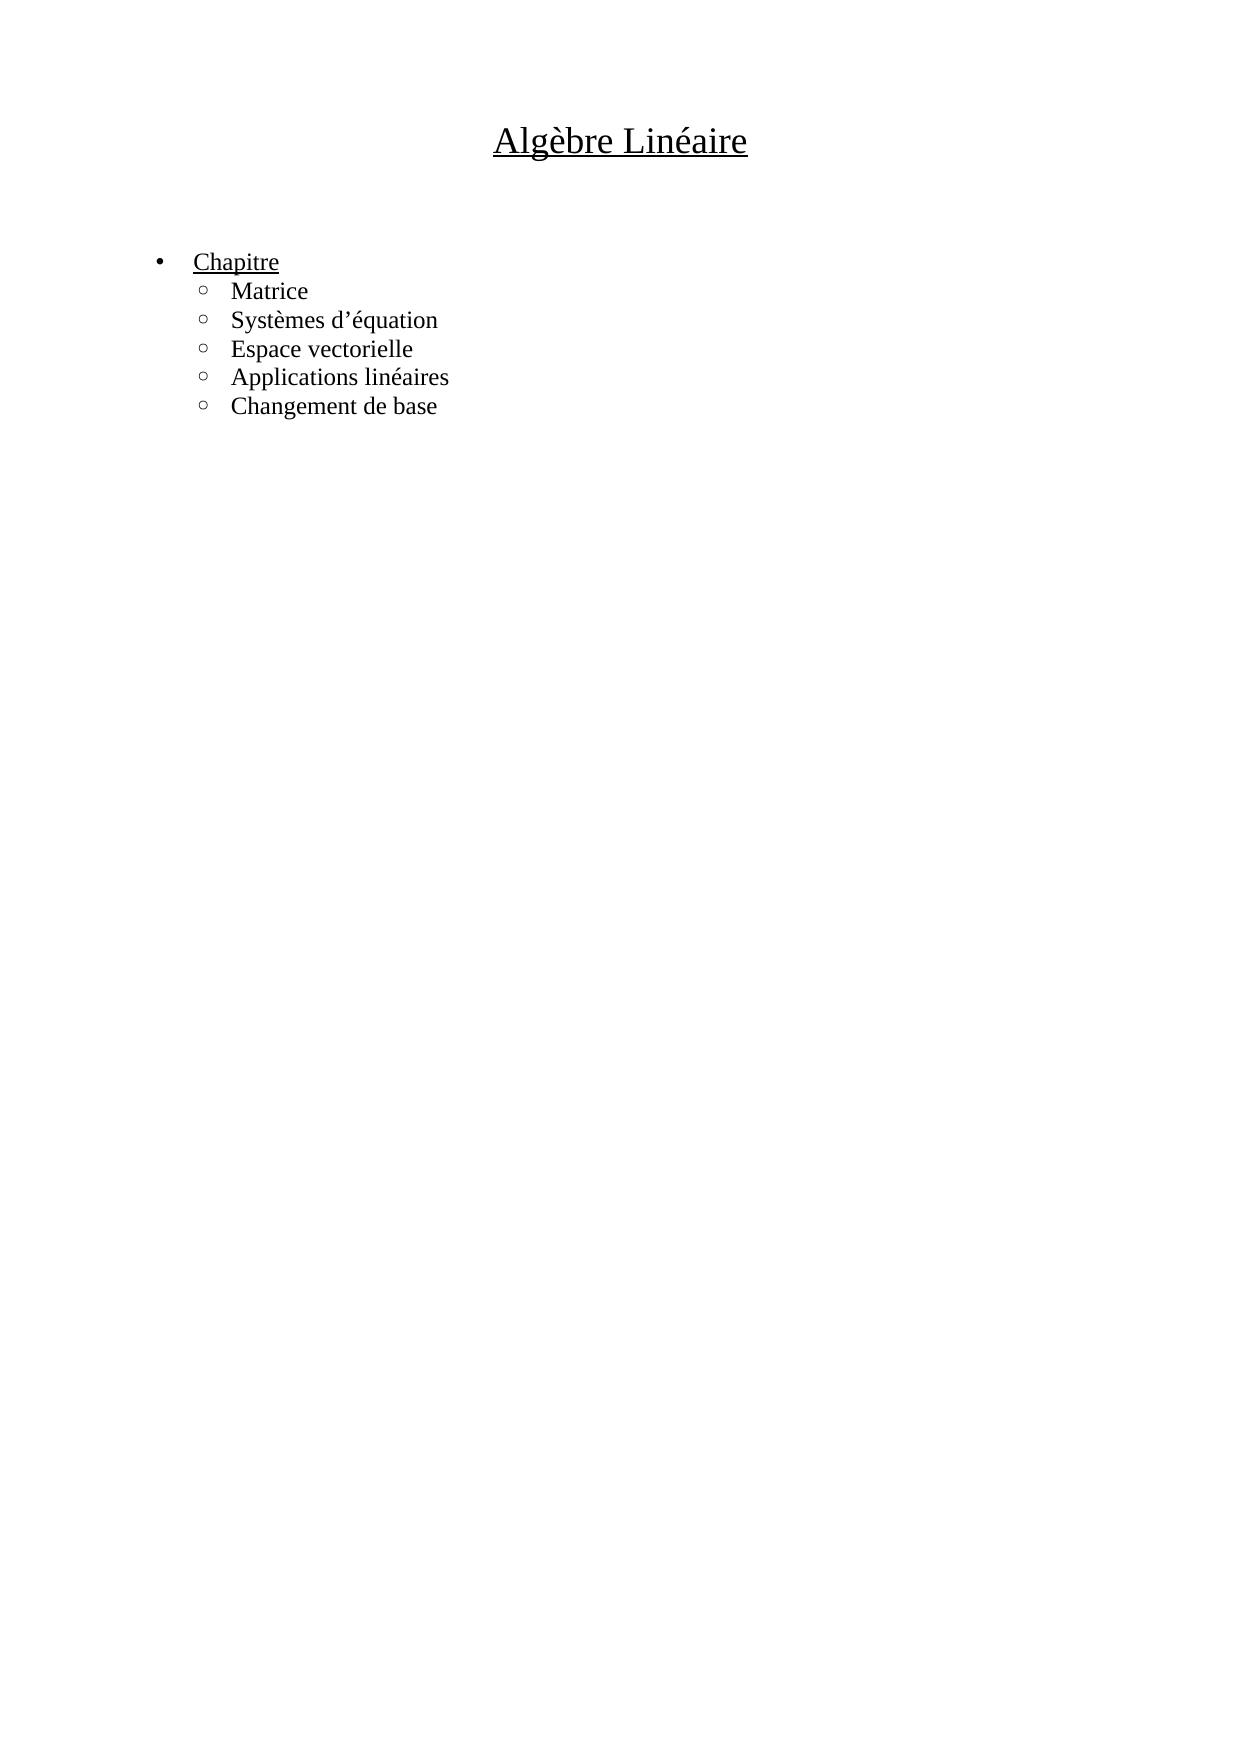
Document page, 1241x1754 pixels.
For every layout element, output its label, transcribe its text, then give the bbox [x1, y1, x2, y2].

list Chapitre [156, 247, 1122, 276]
list Changement de base [193, 391, 1122, 420]
list Applications linéaires [193, 362, 1122, 391]
list Systèmes d’équation [193, 305, 1122, 334]
list Espace vectorielle [193, 334, 1122, 362]
list Matrice [193, 276, 1122, 305]
text Algèbre Linéaire [118, 118, 1122, 161]
